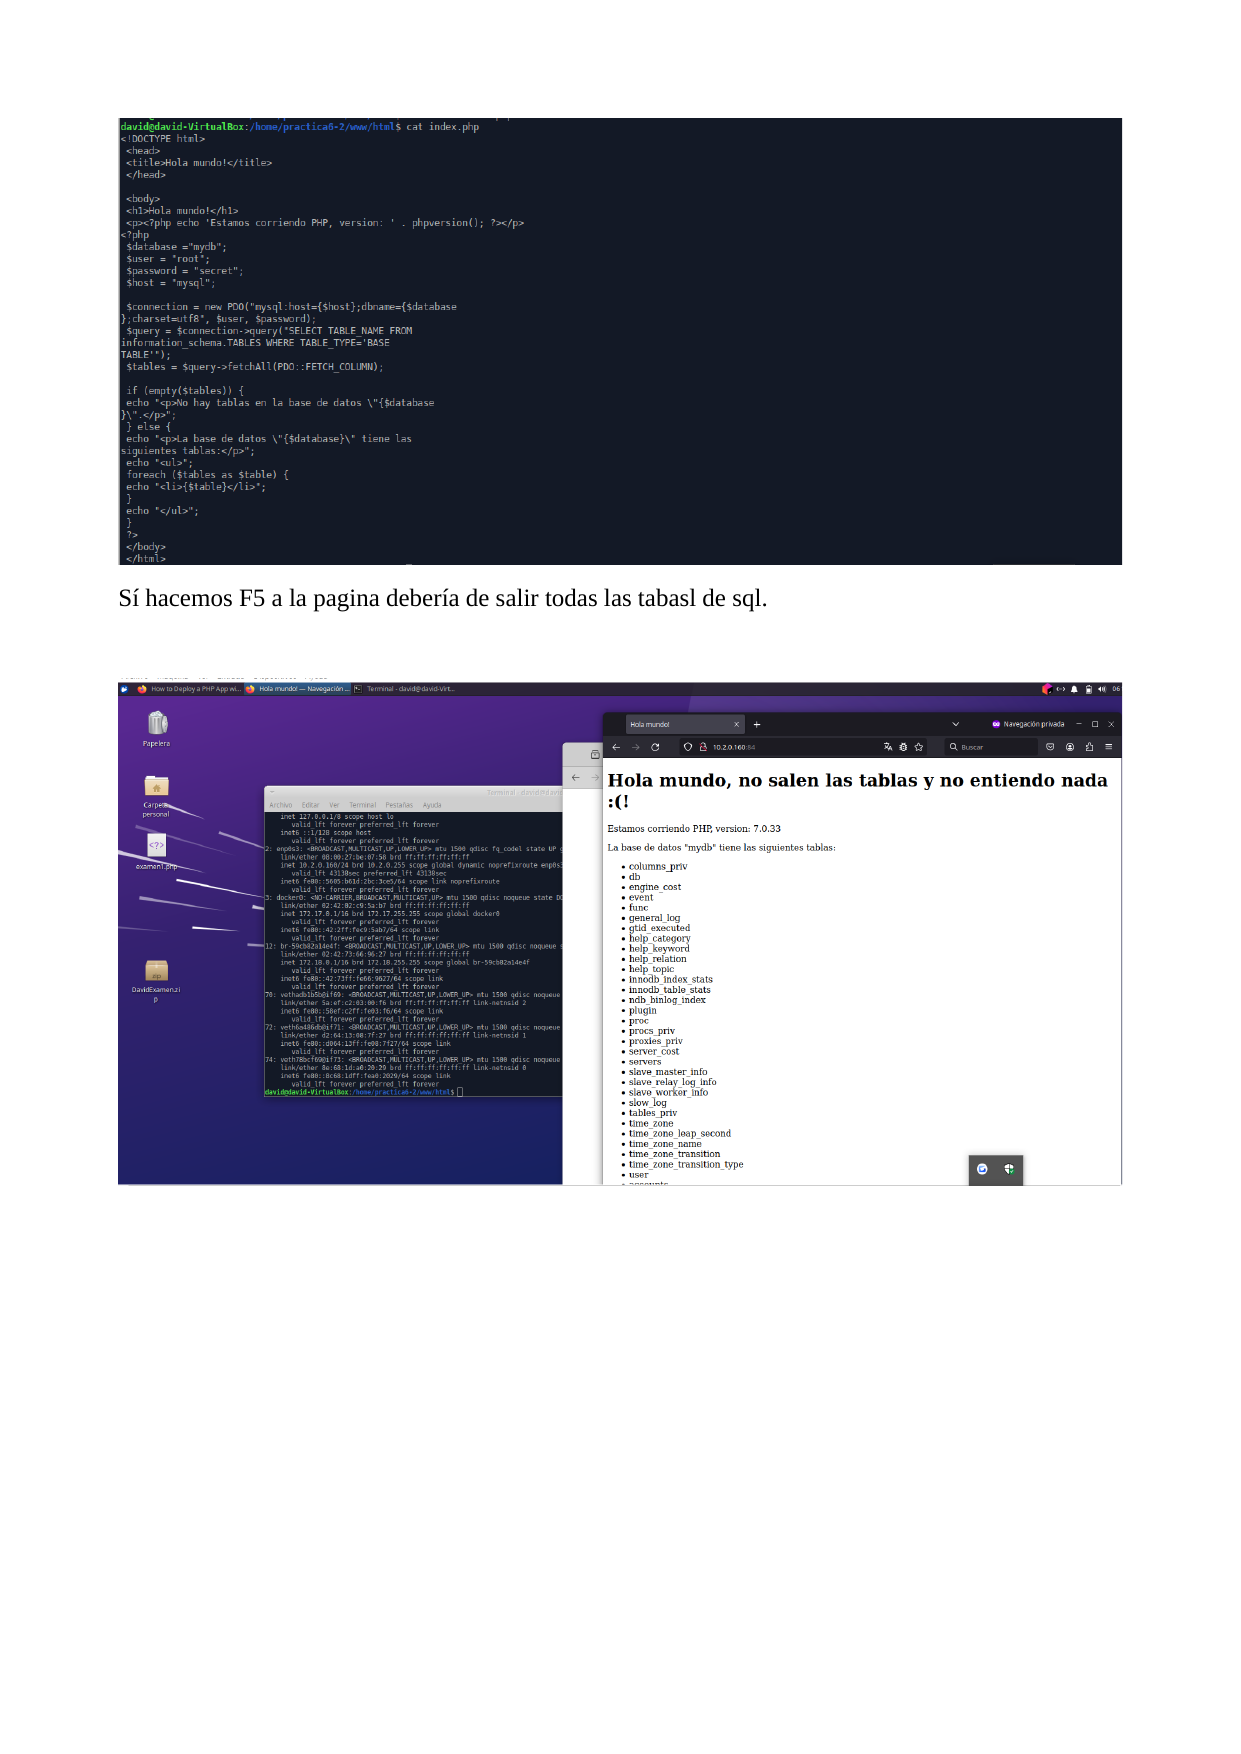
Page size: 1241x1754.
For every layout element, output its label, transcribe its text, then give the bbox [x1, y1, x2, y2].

text Sí hacemos F5 a la pagina debería de salir todas las tabasl de sql. [118, 583, 1122, 612]
picture [118, 678, 1123, 1186]
picture [118, 118, 1123, 565]
